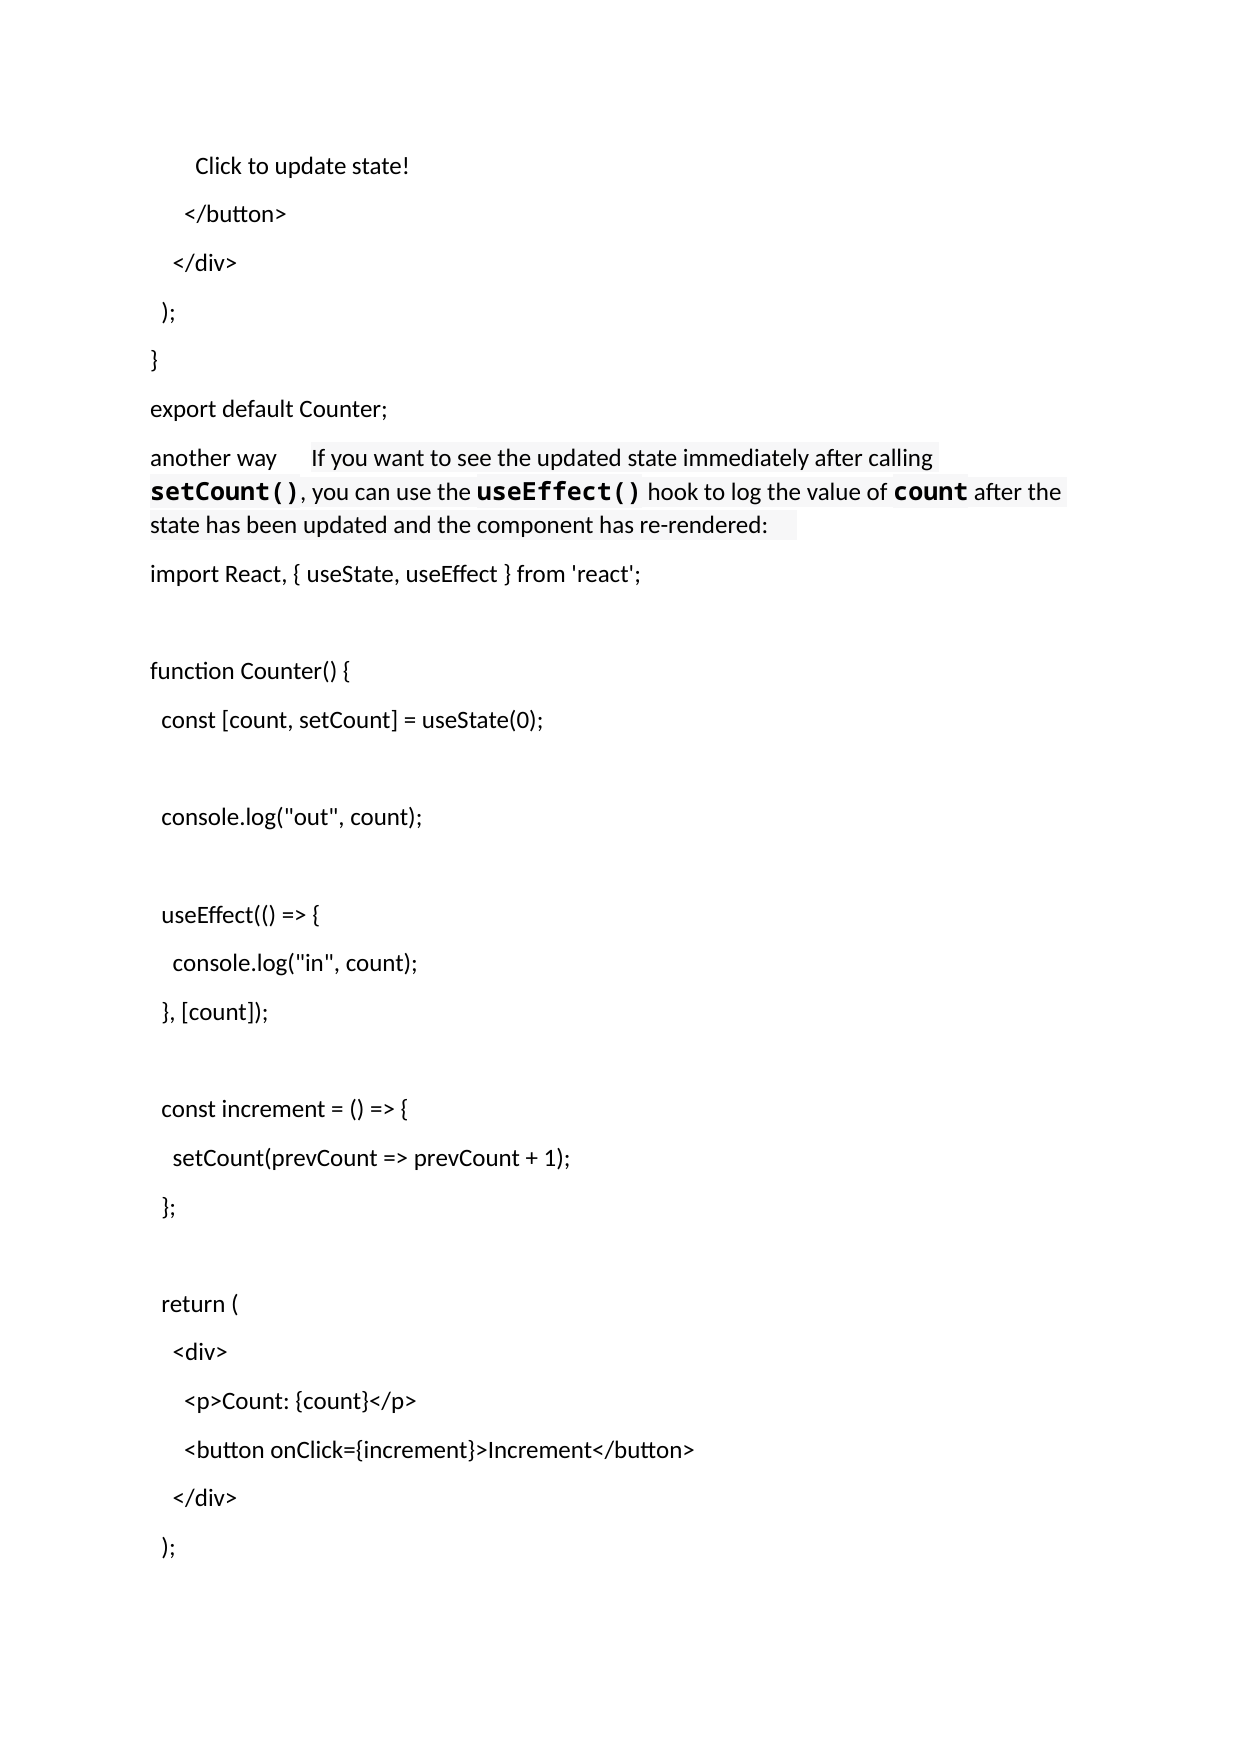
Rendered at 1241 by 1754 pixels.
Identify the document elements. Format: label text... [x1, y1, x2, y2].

text ); [150, 296, 1090, 326]
text import React, { useState, useEffect } from 'react'; [150, 558, 1090, 589]
text </button> [150, 199, 1090, 229]
text </div> [150, 247, 1090, 278]
text console.log("in", count); [150, 947, 1090, 978]
text ); [150, 1531, 1090, 1562]
text console.log("out", count); [150, 801, 1090, 832]
text useEffect(() => { [150, 899, 1090, 929]
text <button onClick={increment}>Increment</button> [150, 1434, 1090, 1464]
text const [count, setCount] = useState(0); [150, 704, 1090, 735]
text function Counter() { [150, 656, 1090, 686]
text export default Counter; [150, 393, 1090, 424]
text }; [150, 1191, 1090, 1221]
text } [150, 344, 1090, 375]
text <div> [150, 1337, 1090, 1367]
text const increment = () => { [150, 1093, 1090, 1124]
text </div> [150, 1482, 1090, 1513]
text return ( [150, 1288, 1090, 1318]
text setCount(prevCount => prevCount + 1); [150, 1142, 1090, 1172]
text <p>Count: {count}</p> [150, 1385, 1090, 1416]
text Click to update state! [150, 150, 1090, 181]
text another way If you want to see the updated state immediately after calling setCount(), you can use the useEffect() hook to log the value of count after the state has been updated and the component has re-rendered: [150, 442, 1090, 540]
text }, [count]); [150, 996, 1090, 1027]
